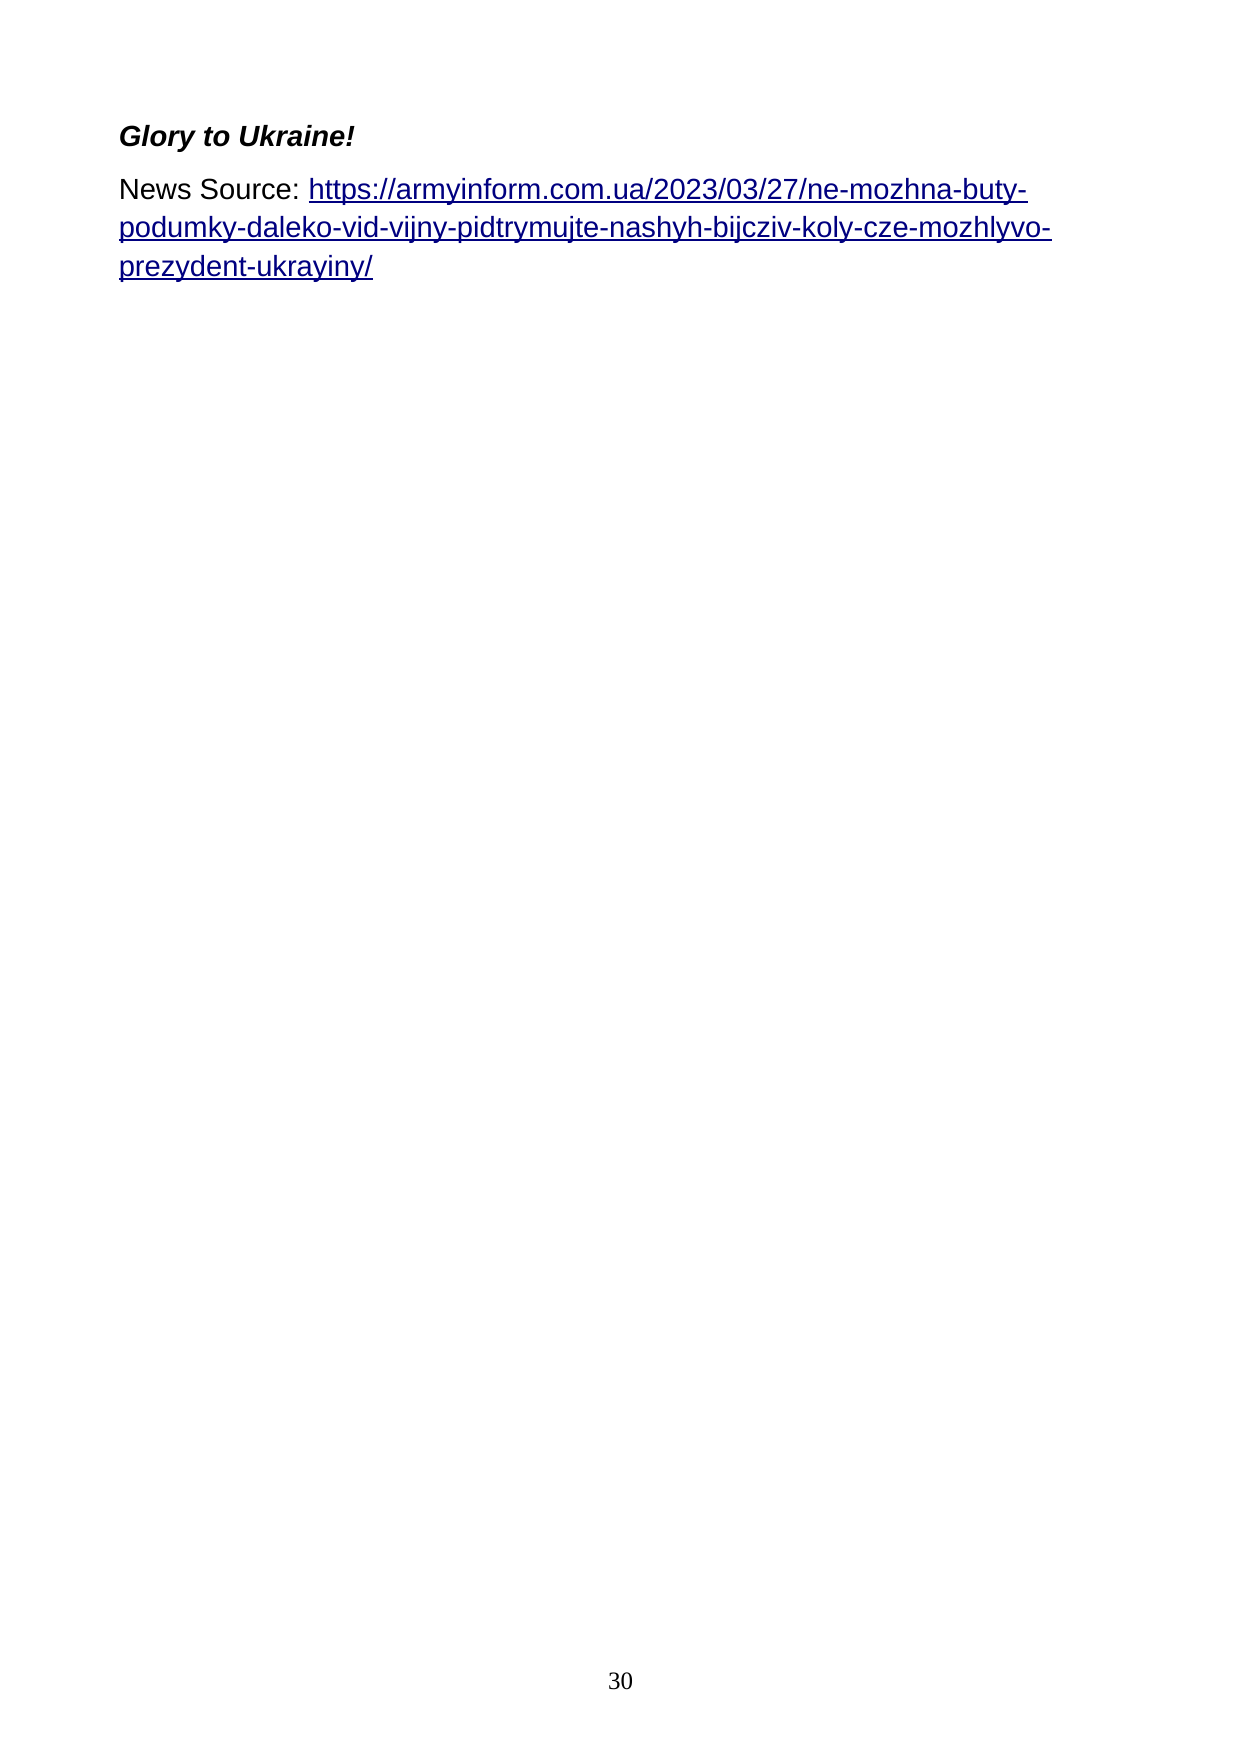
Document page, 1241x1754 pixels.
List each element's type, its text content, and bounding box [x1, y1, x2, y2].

text Glory to Ukraine! [118, 118, 1122, 152]
text News Source: https://armyinform.com.ua/2023/03/27/ne-mozhna-buty-podumky-daleko-vid-vijny-pidtrymujte-nashyh-bijcziv-koly-cze-mozhlyvo-prezydent-ukrayiny/ [118, 172, 1122, 282]
